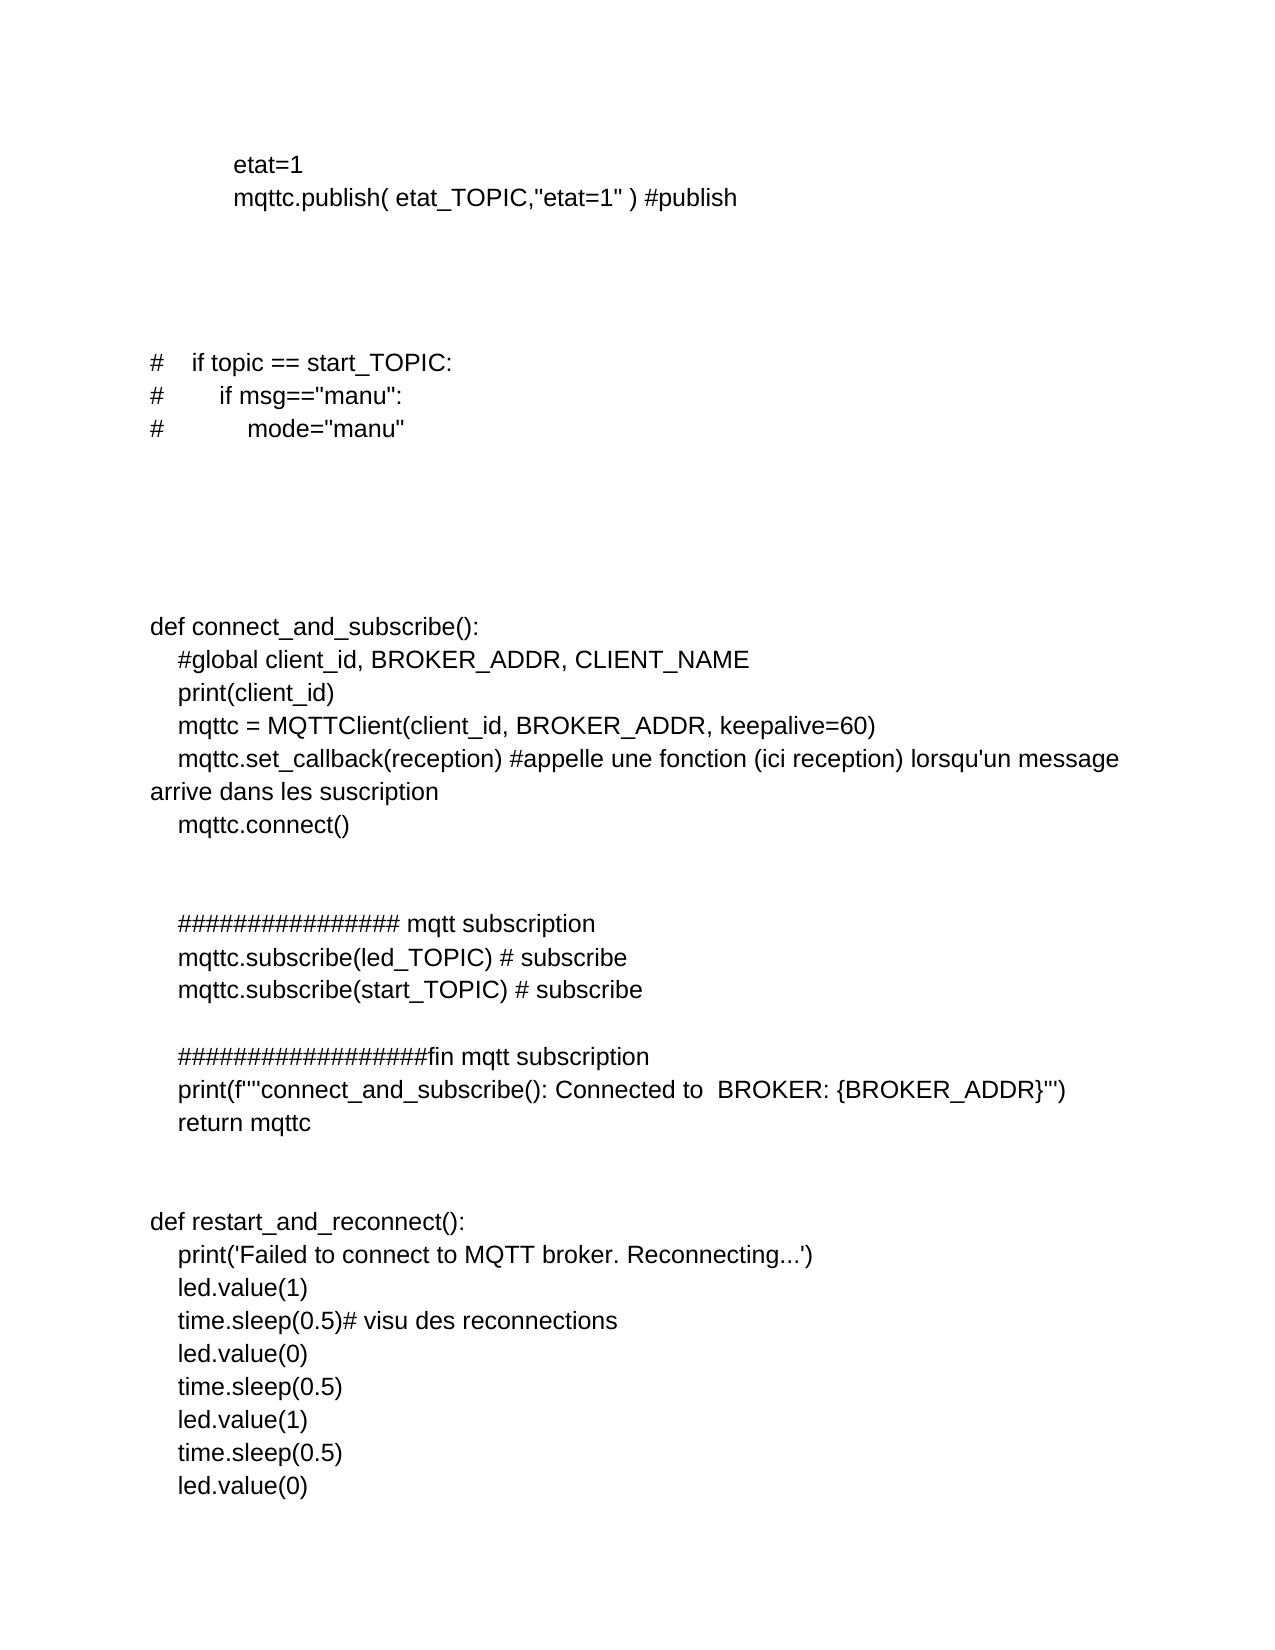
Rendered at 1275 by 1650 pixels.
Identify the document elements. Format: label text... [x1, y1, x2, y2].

text # if topic == start_TOPIC: [150, 348, 1125, 377]
text time.sleep(0.5) [150, 1372, 1125, 1401]
text def restart_and_reconnect(): [150, 1207, 1125, 1235]
text mqttc.connect() [150, 810, 1125, 839]
text ##################fin mqtt subscription [150, 1042, 1125, 1070]
text ################ mqtt subscription [150, 909, 1125, 938]
text time.sleep(0.5) [150, 1438, 1125, 1467]
text mqttc.subscribe(start_TOPIC) # subscribe [150, 976, 1125, 1004]
text etat=1 [150, 150, 1125, 179]
text # mode="manu" [150, 414, 1125, 443]
text # if msg=="manu": [150, 381, 1125, 410]
text mqttc = MQTTClient(client_id, BROKER_ADDR, keepalive=60) [150, 711, 1125, 740]
text led.value(1) [150, 1405, 1125, 1433]
text time.sleep(0.5)# visu des reconnections [150, 1306, 1125, 1334]
text mqttc.subscribe(led_TOPIC) # subscribe [150, 942, 1125, 971]
text print(client_id) [150, 678, 1125, 707]
text print(f''''connect_and_subscribe(): Connected to BROKER: {BROKER_ADDR}''') [150, 1074, 1125, 1103]
text mqttc.set_callback(reception) #appelle une fonction (ici reception) lorsqu'un message arrive dans les suscription [150, 744, 1125, 806]
text led.value(0) [150, 1339, 1125, 1367]
text def connect_and_subscribe(): [150, 612, 1125, 641]
text mqttc.publish( etat_TOPIC,"etat=1" ) #publish [150, 183, 1125, 212]
text print('Failed to connect to MQTT broker. Reconnecting...') [150, 1240, 1125, 1268]
text #global client_id, BROKER_ADDR, CLIENT_NAME [150, 645, 1125, 674]
text led.value(1) [150, 1273, 1125, 1301]
text return mqttc [150, 1108, 1125, 1136]
text led.value(0) [150, 1471, 1125, 1499]
